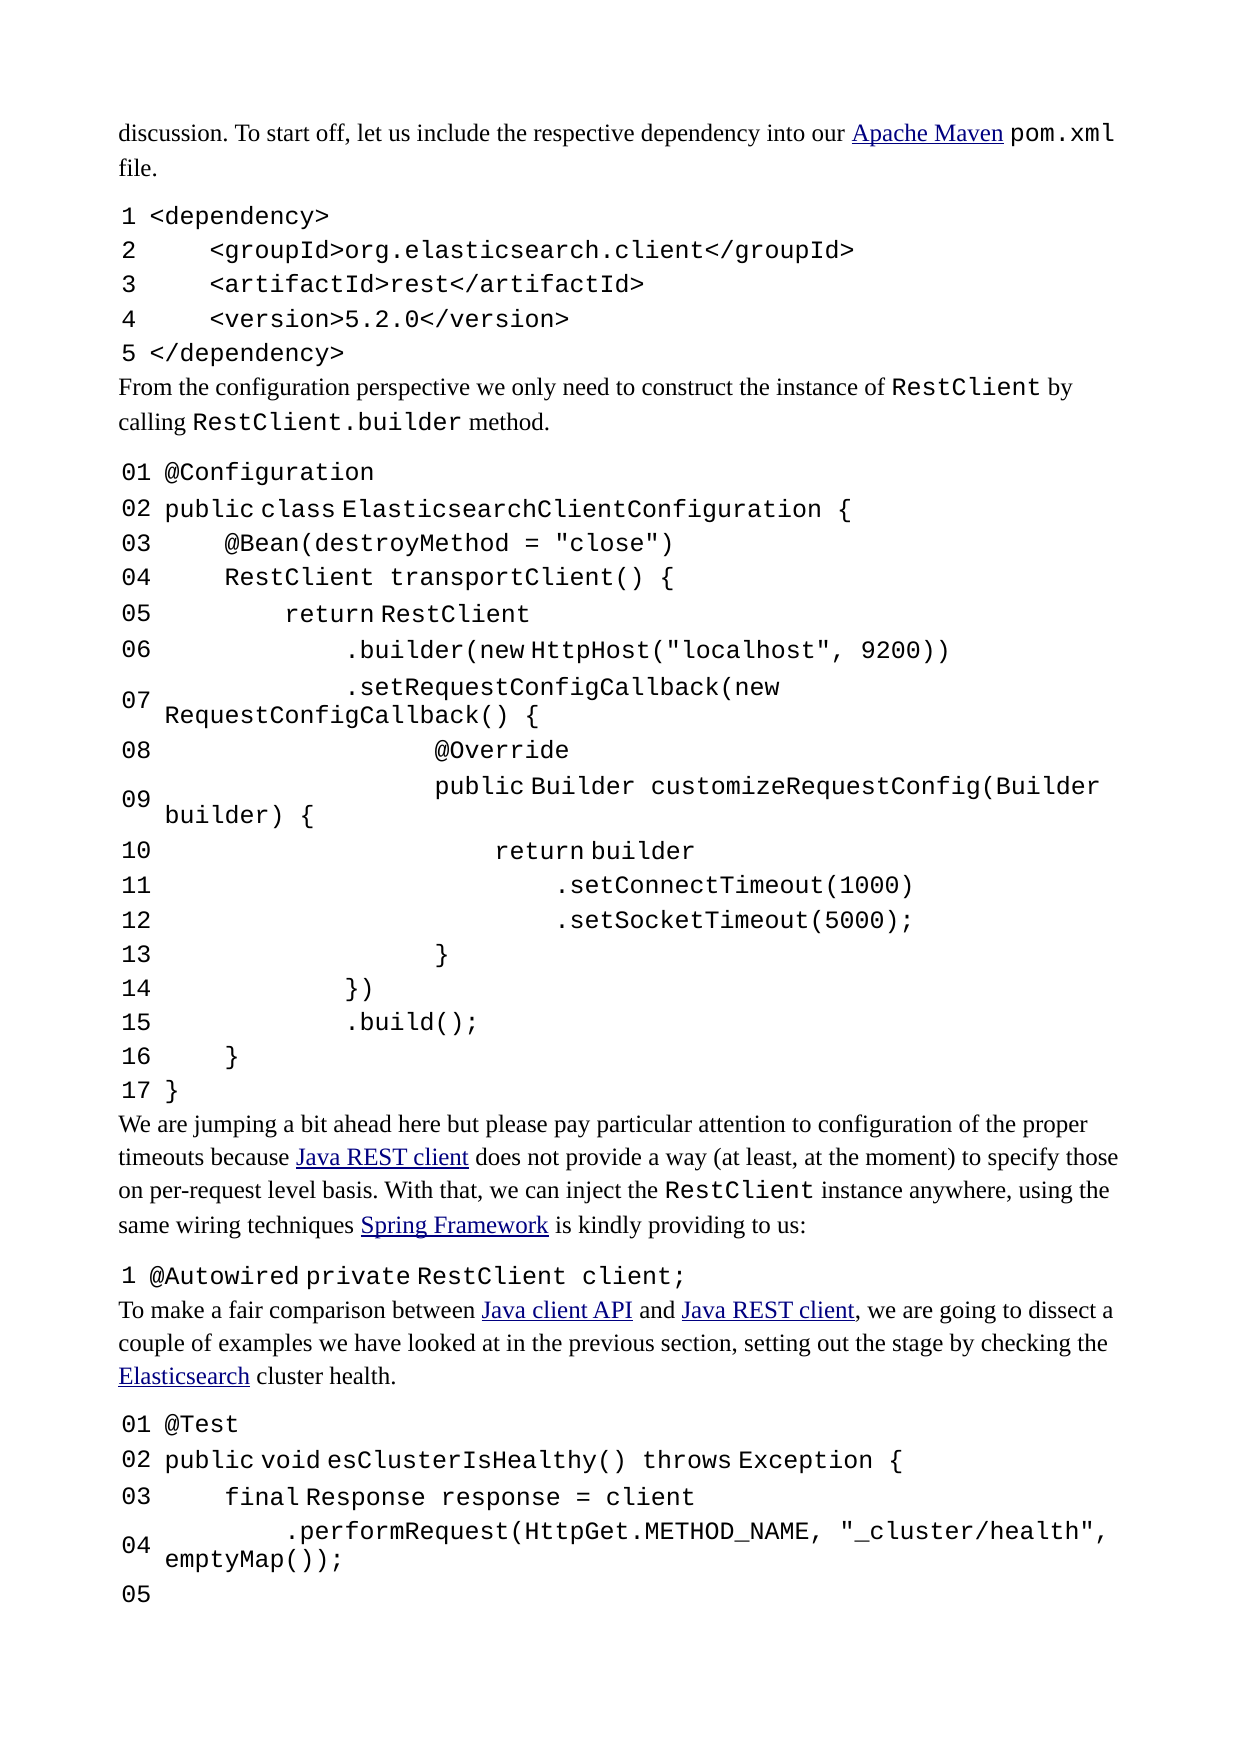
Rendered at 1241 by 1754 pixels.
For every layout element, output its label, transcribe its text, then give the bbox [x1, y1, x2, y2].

table_header 17 [118, 1075, 161, 1109]
table_header .builder(new HttpHost("localhost", 9200)) [161, 633, 977, 669]
table_header 01 [118, 1408, 161, 1442]
table_header 03 [118, 1479, 161, 1516]
table_header 1 [118, 201, 146, 235]
table_header .setSocketTimeout(5000); [161, 904, 946, 938]
table_header .performRequest(HttpGet.METHOD_NAME, "_cluster/health", emptyMap()); [161, 1516, 1122, 1578]
table_header 09 [118, 769, 161, 833]
table_header 5 [118, 338, 146, 372]
table_header return RestClient [161, 596, 549, 633]
table_header } [161, 1075, 193, 1109]
table_header 05 [118, 1578, 161, 1613]
table_header return builder [161, 834, 723, 870]
table_header 2 [118, 235, 146, 269]
table_header 07 [118, 669, 161, 734]
table_header @Override [161, 734, 594, 768]
table_header .setConnectTimeout(1000) [161, 870, 946, 904]
table_header 06 [118, 633, 161, 669]
table_header <dependency> [146, 201, 343, 235]
table_header 02 [118, 1443, 161, 1479]
table_header 3 [118, 269, 146, 303]
table_header 08 [118, 734, 161, 768]
table_header 02 [118, 491, 161, 528]
table_header RestClient transportClient() { [161, 562, 692, 596]
table_header } [161, 939, 474, 973]
table_header </dependency> [146, 338, 358, 372]
table_header public Builder customizeRequestConfig(Builder builder) { [161, 769, 1122, 833]
table_header 03 [118, 528, 161, 562]
table_header 12 [118, 904, 161, 938]
table_header 14 [118, 973, 161, 1007]
table_header 10 [118, 834, 161, 870]
table_header }) [161, 973, 396, 1007]
text From the configuration perspective we only need to construct the instance of RestClient by calling RestClient.builder method. [118, 372, 1122, 438]
table_header 4 [118, 303, 146, 337]
table_header .setRequestConfigCallback(new RequestConfigCallback() { [161, 669, 1122, 734]
table_header final Response response = client [161, 1479, 714, 1516]
table_header 11 [118, 870, 161, 904]
table_header 01 [118, 457, 161, 491]
table_header [161, 1578, 181, 1613]
table_header .build(); [161, 1007, 501, 1041]
table_header 15 [118, 1007, 161, 1041]
table_header @Bean(destroyMethod = "close") [161, 528, 693, 562]
table_header public class ElasticsearchClientConfiguration { [161, 491, 867, 528]
table_header 13 [118, 939, 161, 973]
table_header <artifactId>rest</artifactId> [146, 269, 663, 303]
table_header 16 [118, 1041, 161, 1075]
text We are jumping a bit ahead here but please pay particular attention to configuration of the proper timeouts because Java REST client does not provide a way (at least, at the moment) to specify those on per-request level basis. With that, we can inject the RestClient instance anywhere, using the same wiring techniques Spring Framework is kindly providing to us: [118, 1109, 1122, 1239]
text To make a fair comparison between Java client API and Java REST client, we are going to dissect a couple of examples we have looked at in the previous section, setting out the stage by checking the Elasticsearch cluster health. [118, 1295, 1122, 1389]
table_header 04 [118, 1516, 161, 1578]
table_header 04 [118, 562, 161, 596]
table_header public void esClusterIsHealthy() throws Exception { [161, 1443, 920, 1479]
table_header } [161, 1041, 255, 1075]
table_header 1 [118, 1258, 146, 1295]
text discussion. To start off, let us include the respective dependency into our Apache Maven pom.xml file. [118, 118, 1122, 182]
table_header @Configuration [161, 457, 388, 491]
table_header <groupId>org.elasticsearch.client</groupId> [146, 235, 873, 269]
table_header 05 [118, 596, 161, 633]
table_header @Test [161, 1408, 253, 1442]
table_header <version>5.2.0</version> [146, 303, 588, 337]
table_header @Autowired private RestClient client; [146, 1258, 703, 1295]
